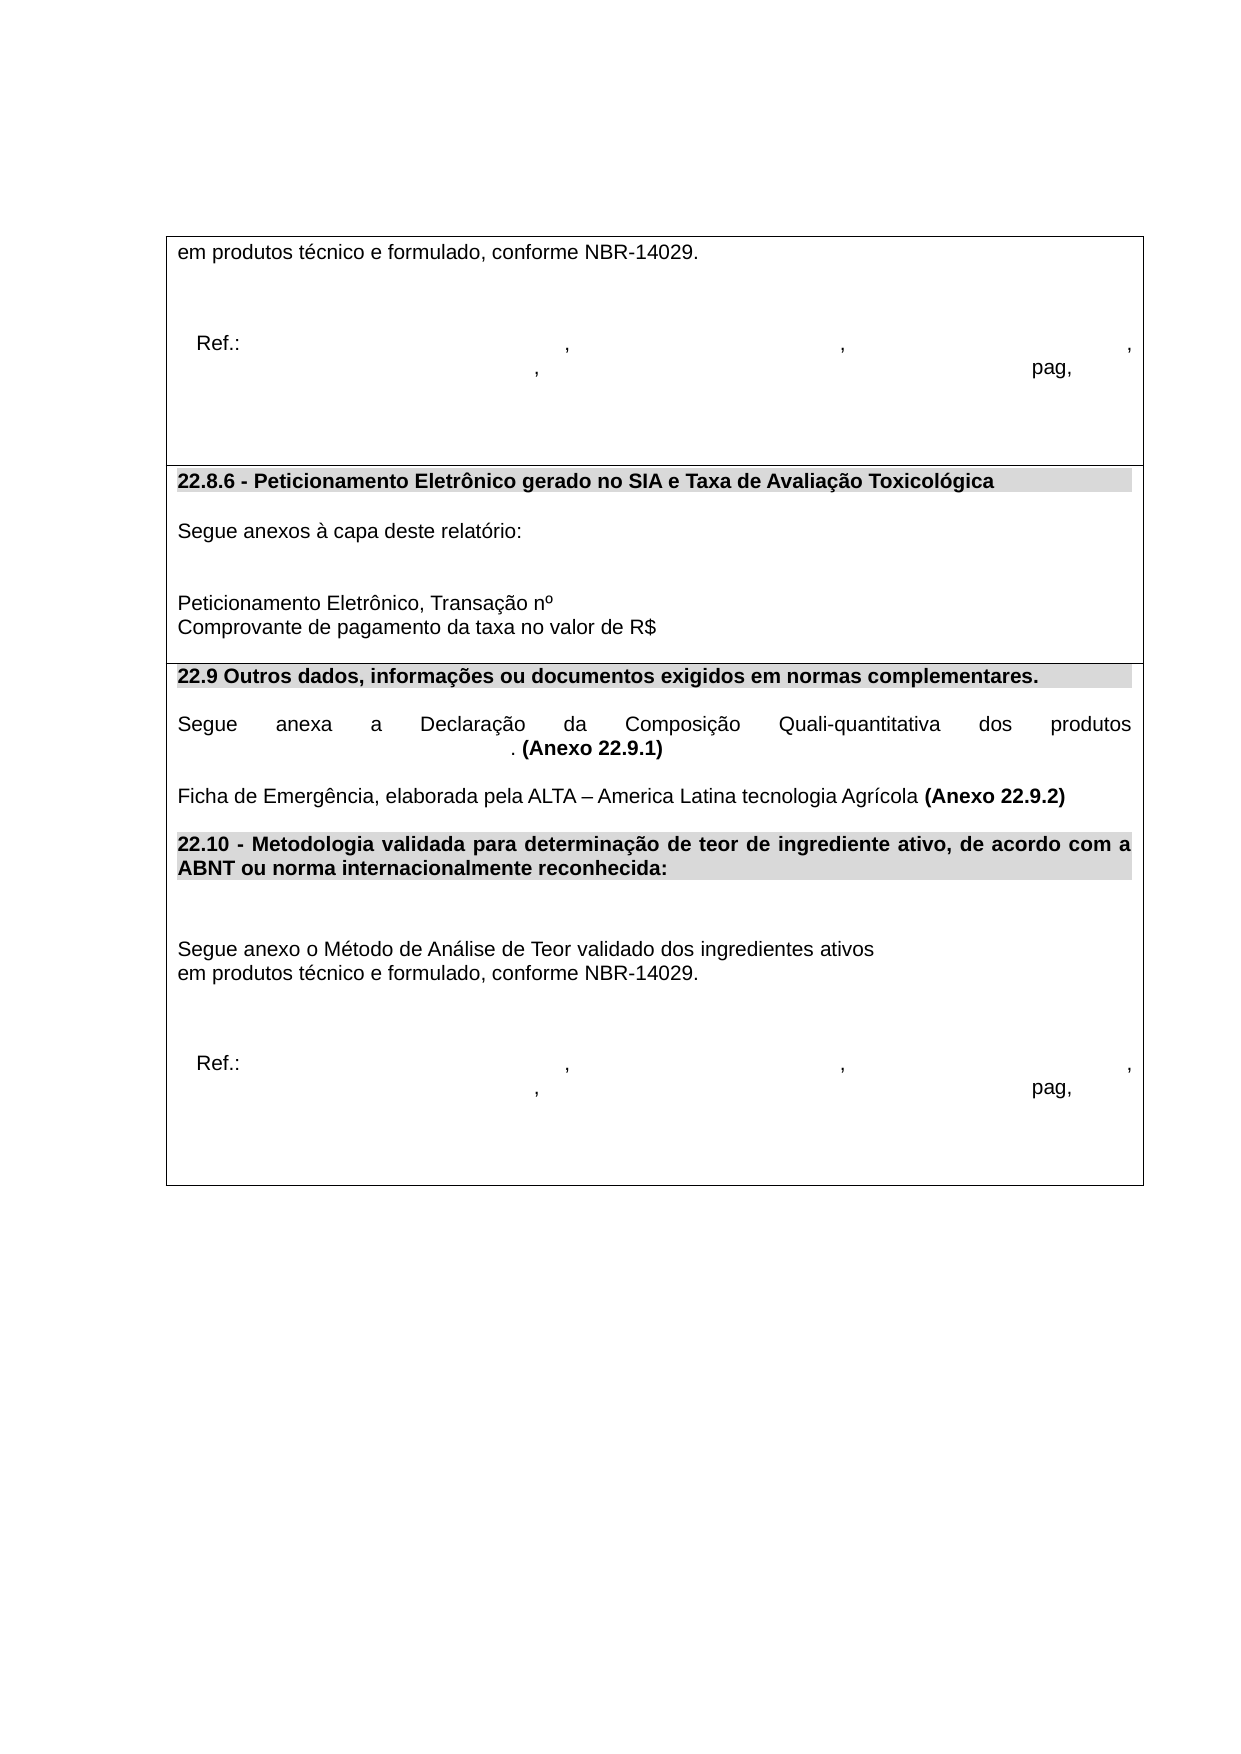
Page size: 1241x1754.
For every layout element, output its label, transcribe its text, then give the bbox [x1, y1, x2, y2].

table_cell 22.8.6 - Peticionamento Eletrônico gerado no SIA e Taxa de Avaliação Toxicológica Segue anexos à capa deste relatório: <for each="tax in taxes(o, partner_ref='MAPA')"> Peticionamento Eletrônico, Transação nº <tax.reference> Comprovante de pagamento da taxa no valor de R$ <tax.amount> </for> [167, 466, 1143, 663]
table_cell 22.8.5. Metodologia validada para determinação de teor de ingrediente ativo, de acordo com a ABNT ou norma internacionalmente reconhecida: (Anexo 22.8.5) <for each="ing in cqqs(o,'chemical')"> Segue anexo o Método de Análise de Teor validado dos ingredientes ativos <ing.ingredient_id.name> em produtos técnico e formulado, conforme NBR-14029. </for> <for each="study in studies(o, 'Método Analítico de Teor/Validação')"> Ref.: <study.reference>, <study.name>,<study.laboratory_id.name>, <study.director_author_id.name>, <study.number_of_pages> pag, <if test="study.end_date"><formatLang(study.end_date,date=True)></if> </for> [167, 237, 1143, 464]
table_cell 22.9 Outros dados, informações ou documentos exigidos em normas complementares. Segue anexa a Declaração da Composição Quali-quantitativa dos produtos <o.formulated_product_id.name>. (Anexo 22.9.1) Ficha de Emergência, elaborada pela ALTA – America Latina tecnologia Agrícola (Anexo 22.9.2) 22.10 - Metodologia validada para determinação de teor de ingrediente ativo, de acordo com a ABNT ou norma internacionalmente reconhecida: <for each="ing in cqqs(o,'chemical')"> Segue anexo o Método de Análise de Teor validado dos ingredientes ativos <ing.ingredient_id.name> em produtos técnico e formulado, conforme NBR-14029. </for> <for each="study in studies(o, 'Método Analítico de Teor/Validação')"> Ref.: <study.reference>, <study.name>,<study.laboratory_id.name>, <study.director_author_id.name>, <study.number_of_pages> pag, <if test="study.end_date"><formatLang(study.end_date,date=True)></if> </for> [167, 664, 1143, 1185]
